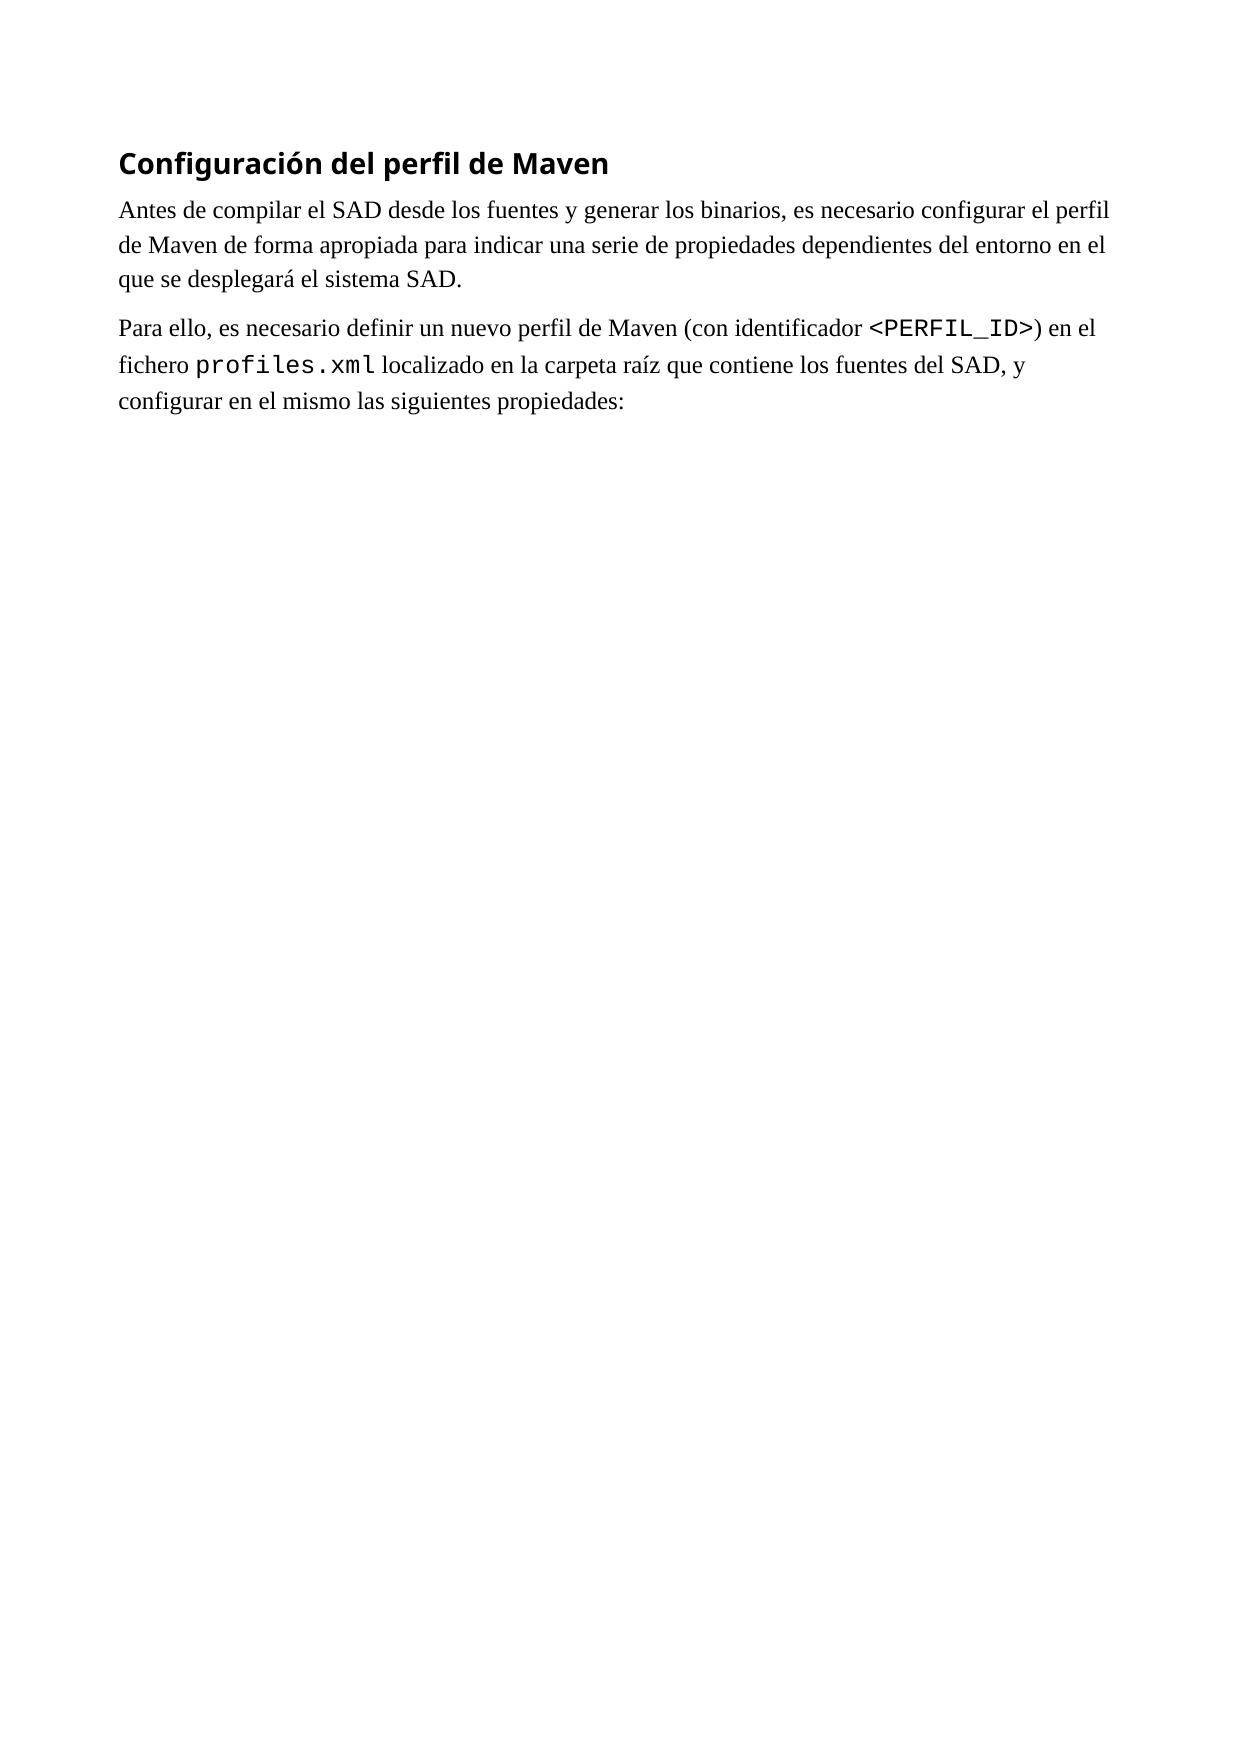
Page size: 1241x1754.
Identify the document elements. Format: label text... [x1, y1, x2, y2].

text Para ello, es necesario definir un nuevo perfil de Maven (con identificador <PERFIL_ID>) en el fichero profiles.xml localizado en la carpeta raíz que contiene los fuentes del SAD, y configurar en el mismo las siguientes propiedades: [118, 313, 1122, 415]
subtitle Configuración del perfil de Maven [118, 143, 1122, 183]
text Antes de compilar el SAD desde los fuentes y generar los binarios, es necesario configurar el perfil de Maven de forma apropiada para indicar una serie de propiedades dependientes del entorno en el que se desplegará el sistema SAD. [118, 195, 1122, 293]
